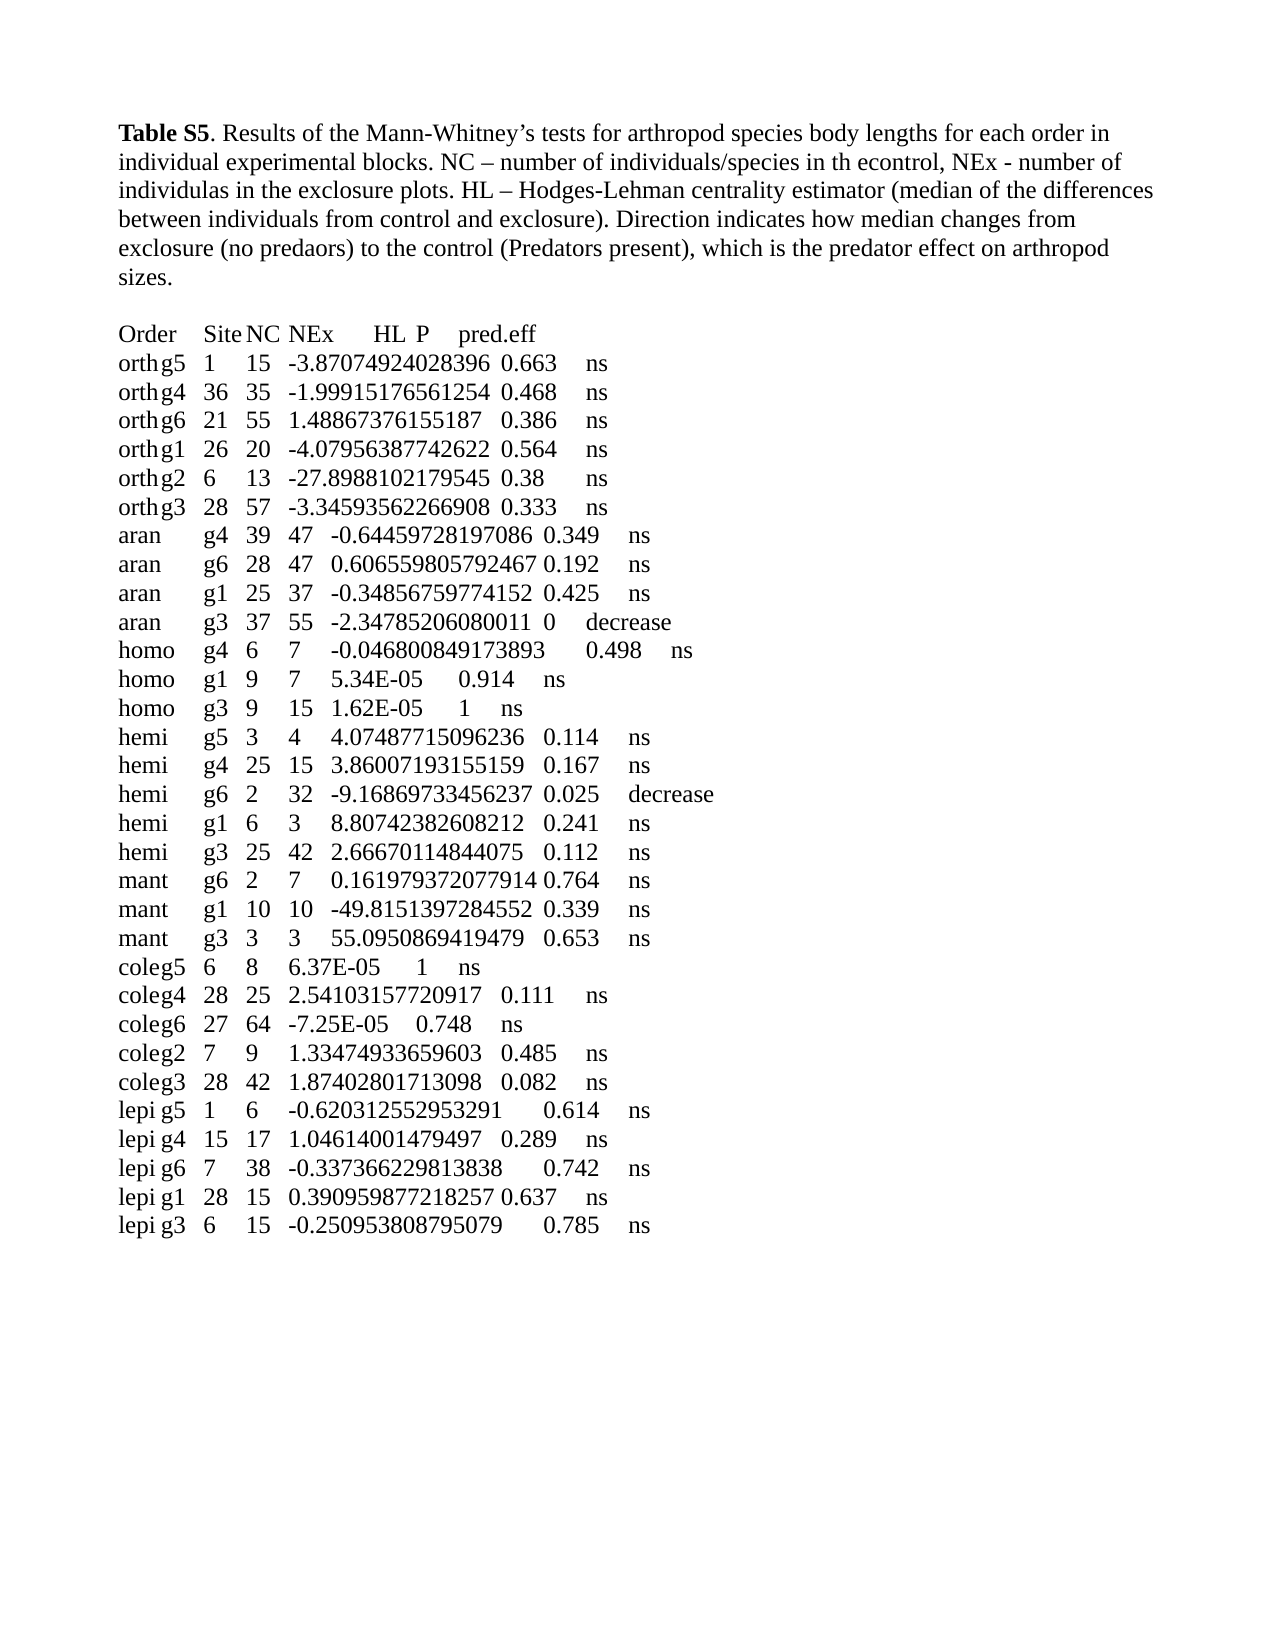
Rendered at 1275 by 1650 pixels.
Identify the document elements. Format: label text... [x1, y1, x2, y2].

text cole g2 7 9 1.33474933659603 0.485 ns [118, 1038, 1157, 1067]
text lepi g1 28 15 0.390959877218257 0.637 ns [118, 1182, 1157, 1211]
text homo g1 9 7 5.34E-05 0.914 ns [118, 664, 1157, 693]
text mant g6 2 7 0.161979372077914 0.764 ns [118, 866, 1157, 894]
text orth g5 1 15 -3.87074924028396 0.663 ns [118, 348, 1157, 377]
text lepi g5 1 6 -0.620312552953291 0.614 ns [118, 1096, 1157, 1124]
text orth g3 28 57 -3.34593562266908 0.333 ns [118, 492, 1157, 521]
text hemi g6 2 32 -9.16869733456237 0.025 decrease [118, 779, 1157, 808]
text cole g4 28 25 2.54103157720917 0.111 ns [118, 981, 1157, 1009]
text homo g4 6 7 -0.046800849173893 0.498 ns [118, 636, 1157, 664]
text Table S5. Results of the Mann-Whitney’s tests for arthropod species body lengths for each order in individual experimental blocks. NC – number of individuals/species in th econtrol, NEx - number of individulas in the exclosure plots. HL – Hodges-Lehman centrality estimator (median of the differences between individuals from control and exclosure). Direction indicates how median changes from exclosure (no predaors) to the control (Predators present), which is the predator effect on arthropod sizes. [118, 118, 1157, 291]
text cole g3 28 42 1.87402801713098 0.082 ns [118, 1067, 1157, 1096]
text aran g1 25 37 -0.34856759774152 0.425 ns [118, 578, 1157, 607]
text cole g6 27 64 -7.25E-05 0.748 ns [118, 1009, 1157, 1038]
text Order Site NC NEx HL P pred.eff [118, 319, 1157, 348]
text orth g1 26 20 -4.07956387742622 0.564 ns [118, 434, 1157, 463]
text hemi g4 25 15 3.86007193155159 0.167 ns [118, 751, 1157, 779]
text hemi g1 6 3 8.80742382608212 0.241 ns [118, 808, 1157, 837]
text cole g5 6 8 6.37E-05 1 ns [118, 952, 1157, 981]
text orth g4 36 35 -1.99915176561254 0.468 ns [118, 377, 1157, 406]
text aran g4 39 47 -0.64459728197086 0.349 ns [118, 521, 1157, 549]
text hemi g3 25 42 2.66670114844075 0.112 ns [118, 837, 1157, 866]
text hemi g5 3 4 4.07487715096236 0.114 ns [118, 722, 1157, 751]
text mant g3 3 3 55.0950869419479 0.653 ns [118, 923, 1157, 952]
text lepi g6 7 38 -0.337366229813838 0.742 ns [118, 1153, 1157, 1182]
text homo g3 9 15 1.62E-05 1 ns [118, 693, 1157, 722]
text aran g3 37 55 -2.34785206080011 0 decrease [118, 607, 1157, 636]
text aran g6 28 47 0.606559805792467 0.192 ns [118, 549, 1157, 578]
text lepi g4 15 17 1.04614001479497 0.289 ns [118, 1124, 1157, 1153]
text orth g6 21 55 1.48867376155187 0.386 ns [118, 406, 1157, 434]
text mant g1 10 10 -49.8151397284552 0.339 ns [118, 894, 1157, 923]
text lepi g3 6 15 -0.250953808795079 0.785 ns [118, 1211, 1157, 1239]
text orth g2 6 13 -27.8988102179545 0.38 ns [118, 463, 1157, 492]
